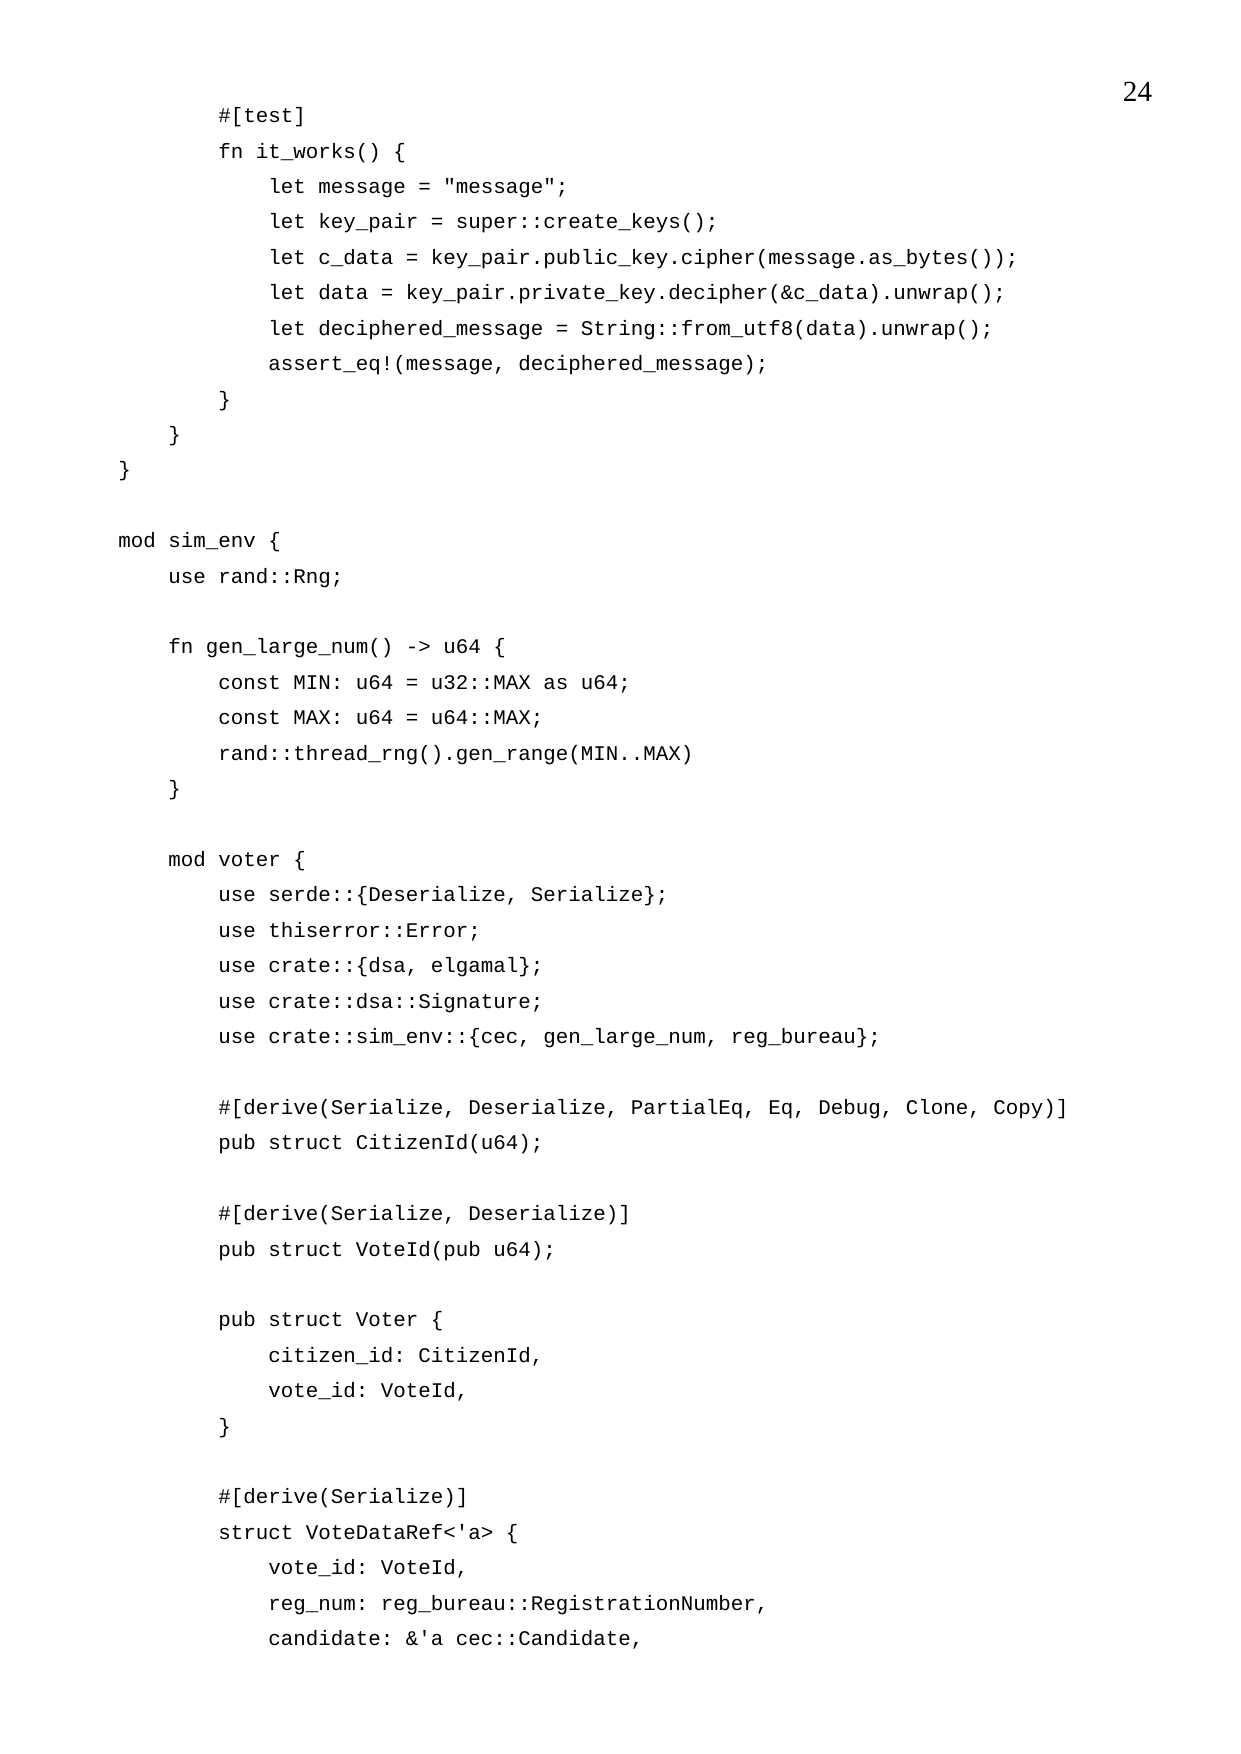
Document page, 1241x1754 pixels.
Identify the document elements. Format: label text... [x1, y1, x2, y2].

text use rand::Rng; [118, 566, 1122, 589]
text let c_data = key_pair.public_key.cipher(message.as_bytes()); [118, 247, 1122, 271]
text rand::thread_rng().gen_range(MIN..MAX) [118, 743, 1122, 766]
text pub struct Voter { [118, 1309, 1122, 1333]
text fn it_works() { [118, 141, 1122, 164]
text use crate::{dsa, elgamal}; [118, 955, 1122, 979]
text pub struct CitizenId(u64); [118, 1132, 1122, 1156]
text mod voter { [118, 849, 1122, 873]
text const MIN: u64 = u32::MAX as u64; [118, 672, 1122, 696]
text const MAX: u64 = u64::MAX; [118, 707, 1122, 731]
text vote_id: VoteId, [118, 1557, 1122, 1581]
text mod sim_env { [118, 530, 1122, 554]
text #[derive(Serialize)] [118, 1486, 1122, 1510]
text } [118, 778, 1122, 802]
text let deciphered_message = String::from_utf8(data).unwrap(); [118, 318, 1122, 341]
text struct VoteDataRef<'a> { [118, 1522, 1122, 1546]
text } [118, 459, 1122, 483]
text vote_id: VoteId, [118, 1380, 1122, 1404]
text candidate: &'a cec::Candidate, [118, 1628, 1122, 1652]
text #[derive(Serialize, Deserialize, PartialEq, Eq, Debug, Clone, Copy)] [118, 1097, 1122, 1121]
text use thiserror::Error; [118, 920, 1122, 943]
text let data = key_pair.private_key.decipher(&c_data).unwrap(); [118, 282, 1122, 306]
text assert_eq!(message, deciphered_message); [118, 353, 1122, 377]
text reg_num: reg_bureau::RegistrationNumber, [118, 1593, 1122, 1616]
text #[test] [118, 105, 1122, 129]
text } [118, 388, 1122, 412]
text let message = "message"; [118, 176, 1122, 200]
text #[derive(Serialize, Deserialize)] [118, 1203, 1122, 1227]
text use crate::dsa::Signature; [118, 991, 1122, 1014]
text pub struct VoteId(pub u64); [118, 1238, 1122, 1262]
text } [118, 1416, 1122, 1439]
text } [118, 424, 1122, 448]
text use serde::{Deserialize, Serialize}; [118, 884, 1122, 908]
text let key_pair = super::create_keys(); [118, 211, 1122, 235]
text use crate::sim_env::{cec, gen_large_num, reg_bureau}; [118, 1026, 1122, 1050]
text fn gen_large_num() -> u64 { [118, 636, 1122, 660]
text citizen_id: CitizenId, [118, 1345, 1122, 1368]
